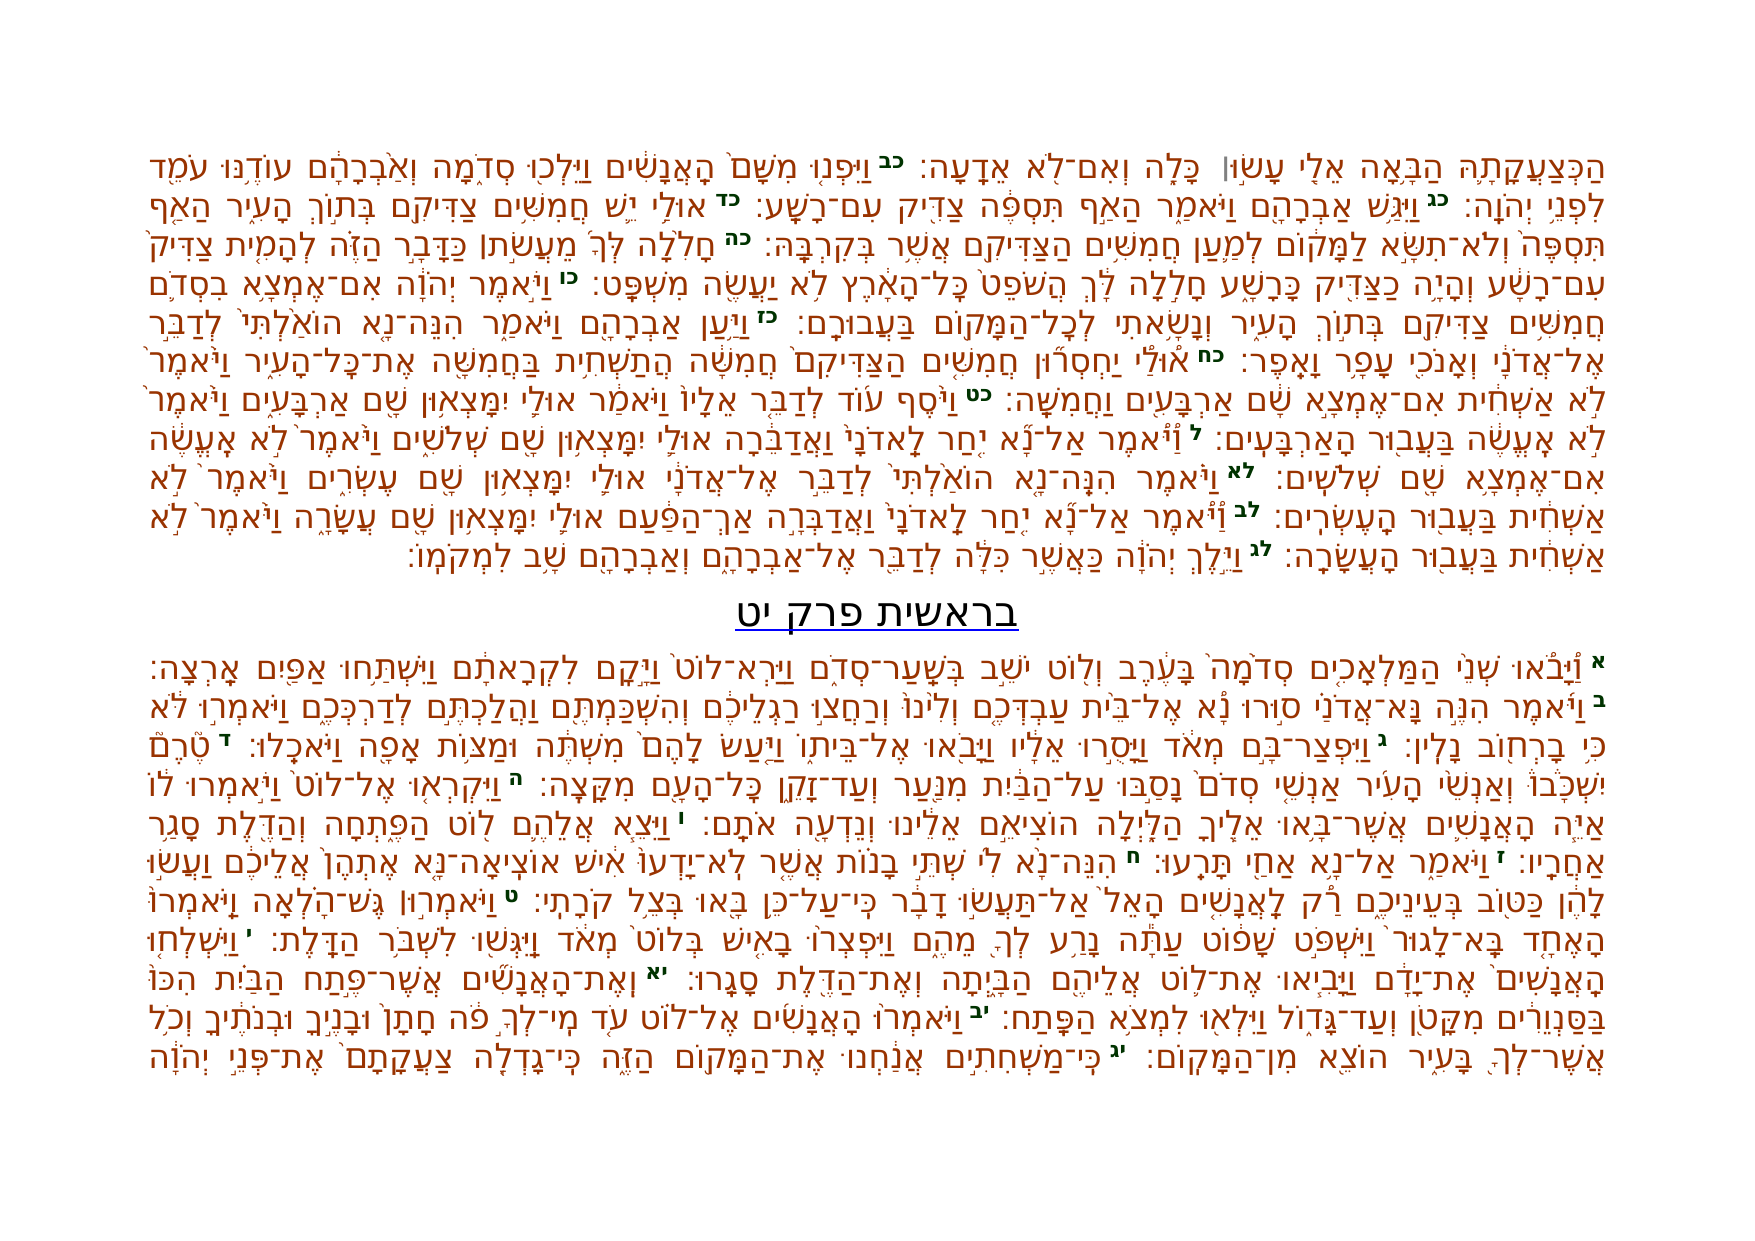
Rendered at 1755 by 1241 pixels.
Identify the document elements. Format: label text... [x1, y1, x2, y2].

text בראשית פרק יט [148, 588, 1606, 636]
text הַכְּצַעֲקָתָ֛הּ הַבָּ֥אָה אֵלַ֖י עָשׂ֣וּ׀ כָּלָ֑ה וְאִם־לֹ֖א אֵדָֽעָה׃ כב וַיִּפְנ֤וּ מִשָּׁם֙ הָֽאֲנָשִׁ֔ים וַיֵּלְכ֖וּ סְדֹ֑מָה וְאַ֨בְרָהָ֔ם עוֹדֶ֥נּוּ עֹמֵ֖ד לִפְנֵ֥י יְהֹוָֽה׃ כג וַיִּגַּ֥שׁ אַבְרָהָ֖ם וַיֹּאמַ֑ר הַאַ֣ף תִּסְפֶּ֔ה צַדִּ֖יק עִם־רָשָֽׁע׃ כד אוּלַ֥י יֵ֛שׁ חֲמִשִּׁ֥ים צַדִּיקִ֖ם בְּת֣וֹךְ הָעִ֑יר הַאַ֤ף תִּסְפֶּה֙ וְלֹא־תִשָּׂ֣א לַמָּק֔וֹם לְמַ֛עַן חֲמִשִּׁ֥ים הַצַּדִּיקִ֖ם אֲשֶׁ֥ר בְּקִרְבָּֽהּ׃ כה חָלִ֨לָה לְּךָ֜ מֵעֲשֹׂ֣ת׀ כַּדָּבָ֣ר הַזֶּ֗ה לְהָמִ֤ית צַדִּיק֙ עִם־רָשָׁ֔ע וְהָיָ֥ה כַצַּדִּ֖יק כָּרָשָׁ֑ע חָלִ֣לָה לָּ֔ךְ הֲשֹׁפֵט֙ כׇּל־הָאָ֔רֶץ לֹ֥א יַעֲשֶׂ֖ה מִשְׁפָּֽט׃ כו וַיֹּ֣אמֶר יְהֹוָ֔ה אִם־אֶמְצָ֥א בִסְדֹ֛ם חֲמִשִּׁ֥ים צַדִּיקִ֖ם בְּת֣וֹךְ הָעִ֑יר וְנָשָׂ֥אתִי לְכׇל־הַמָּק֖וֹם בַּעֲבוּרָֽם׃ כז וַיַּ֥עַן אַבְרָהָ֖ם וַיֹּאמַ֑ר הִנֵּה־נָ֤א הוֹאַ֙לְתִּי֙ לְדַבֵּ֣ר אֶל־אֲדֹנָ֔י וְאָנֹכִ֖י עָפָ֥ר וָאֵֽפֶר׃ כח א֠וּלַ֠י יַחְסְר֞וּן חֲמִשִּׁ֤ים הַצַּדִּיקִם֙ חֲמִשָּׁ֔ה הֲתַשְׁחִ֥ית בַּחֲמִשָּׁ֖ה אֶת־כׇּל־הָעִ֑יר וַיֹּ֙אמֶר֙ לֹ֣א אַשְׁחִ֔ית אִם־אֶמְצָ֣א שָׁ֔ם אַרְבָּעִ֖ים וַחֲמִשָּֽׁה׃ כט וַיֹּ֨סֶף ע֜וֹד לְדַבֵּ֤ר אֵלָיו֙ וַיֹּאמַ֔ר אוּלַ֛י יִמָּצְא֥וּן שָׁ֖ם אַרְבָּעִ֑ים וַיֹּ֙אמֶר֙ לֹ֣א אֶֽעֱשֶׂ֔ה בַּעֲב֖וּר הָאַרְבָּעִֽים׃ ל וַ֠יֹּ֠אמֶר אַל־נָ֞א יִ֤חַר לַֽאדֹנָי֙ וַאֲדַבֵּ֔רָה אוּלַ֛י יִמָּצְא֥וּן שָׁ֖ם שְׁלֹשִׁ֑ים וַיֹּ֙אמֶר֙ לֹ֣א אֶֽעֱשֶׂ֔ה אִם־אֶמְצָ֥א שָׁ֖ם שְׁלֹשִֽׁים׃ לא וַיֹּ֗אמֶר הִנֵּֽה־נָ֤א הוֹאַ֙לְתִּי֙ לְדַבֵּ֣ר אֶל־אֲדֹנָ֔י אוּלַ֛י יִמָּצְא֥וּן שָׁ֖ם עֶשְׂרִ֑ים וַיֹּ֙אמֶר֙ לֹ֣א אַשְׁחִ֔ית בַּעֲב֖וּר הָֽעֶשְׂרִֽים׃ לב וַ֠יֹּ֠אמֶר אַל־נָ֞א יִ֤חַר לַֽאדֹנָי֙ וַאֲדַבְּרָ֣ה אַךְ־הַפַּ֔עַם אוּלַ֛י יִמָּצְא֥וּן שָׁ֖ם עֲשָׂרָ֑ה וַיֹּ֙אמֶר֙ לֹ֣א אַשְׁחִ֔ית בַּעֲב֖וּר הָעֲשָׂרָֽה׃ לג וַיֵּ֣לֶךְ יְהֹוָ֔ה כַּאֲשֶׁ֣ר כִּלָּ֔ה לְדַבֵּ֖ר אֶל־אַבְרָהָ֑ם וְאַבְרָהָ֖ם שָׁ֥ב לִמְקֹמֽוֹ׃ [148, 148, 1606, 575]
text א וַ֠יָּבֹ֠אוּ שְׁנֵ֨י הַמַּלְאָכִ֤ים סְדֹ֙מָה֙ בָּעֶ֔רֶב וְל֖וֹט יֹשֵׁ֣ב בְּשַֽׁעַר־סְדֹ֑ם וַיַּרְא־לוֹט֙ וַיָּ֣קׇם לִקְרָאתָ֔ם וַיִּשְׁתַּ֥חוּ אַפַּ֖יִם אָֽרְצָה׃ ב וַיֹּ֜אמֶר הִנֶּ֣ה נָּא־אֲדֹנַ֗י ס֣וּרוּ נָ֠א אֶל־בֵּ֨ית עַבְדְּכֶ֤ם וְלִ֙ינוּ֙ וְרַחֲצ֣וּ רַגְלֵיכֶ֔ם וְהִשְׁכַּמְתֶּ֖ם וַהֲלַכְתֶּ֣ם לְדַרְכְּכֶ֑ם וַיֹּאמְר֣וּ לֹּ֔א כִּ֥י בָרְח֖וֹב נָלִֽין׃ ג וַיִּפְצַר־בָּ֣ם מְאֹ֔ד וַיָּסֻ֣רוּ אֵלָ֔יו וַיָּבֹ֖אוּ אֶל־בֵּית֑וֹ וַיַּ֤עַשׂ לָהֶם֙ מִשְׁתֶּ֔ה וּמַצּ֥וֹת אָפָ֖ה וַיֹּאכֵֽלוּ׃ ד טֶ֘רֶם֮ יִשְׁכָּ֒בוּ֒ וְאַנְשֵׁ֨י הָעִ֜יר אַנְשֵׁ֤י סְדֹם֙ נָסַ֣בּוּ עַל־הַבַּ֔יִת מִנַּ֖עַר וְעַד־זָקֵ֑ן כׇּל־הָעָ֖ם מִקָּצֶֽה׃ ה וַיִּקְרְא֤וּ אֶל־לוֹט֙ וַיֹּ֣אמְרוּ ל֔וֹ אַיֵּ֧ה הָאֲנָשִׁ֛ים אֲשֶׁר־בָּ֥אוּ אֵלֶ֖יךָ הַלָּ֑יְלָה הוֹצִיאֵ֣ם אֵלֵ֔ינוּ וְנֵדְעָ֖ה אֹתָֽם׃ ו וַיֵּצֵ֧א אֲלֵהֶ֛ם ל֖וֹט הַפֶּ֑תְחָה וְהַדֶּ֖לֶת סָגַ֥ר אַחֲרָֽיו׃ ז וַיֹּאמַ֑ר אַל־נָ֥א אַחַ֖י תָּרֵֽעוּ׃ ח הִנֵּה־נָ֨א לִ֜י שְׁתֵּ֣י בָנ֗וֹת אֲשֶׁ֤ר לֹֽא־יָדְעוּ֙ אִ֔ישׁ אוֹצִֽיאָה־נָּ֤א אֶתְהֶן֙ אֲלֵיכֶ֔ם וַעֲשׂ֣וּ לָהֶ֔ן כַּטּ֖וֹב בְּעֵינֵיכֶ֑ם רַ֠ק לָֽאֲנָשִׁ֤ים הָאֵל֙ אַל־תַּעֲשׂ֣וּ דָבָ֔ר כִּֽי־עַל־כֵּ֥ן בָּ֖אוּ בְּצֵ֥ל קֹרָתִֽי׃ ט וַיֹּאמְר֣וּ׀ גֶּשׁ־הָ֗לְאָה וַיֹּֽאמְרוּ֙ הָאֶחָ֤ד בָּֽא־לָגוּר֙ וַיִּשְׁפֹּ֣ט שָׁפ֔וֹט עַתָּ֕ה נָרַ֥ע לְךָ֖ מֵהֶ֑ם וַיִּפְצְר֨וּ בָאִ֤ישׁ בְּלוֹט֙ מְאֹ֔ד וַֽיִּגְּשׁ֖וּ לִשְׁבֹּ֥ר הַדָּֽלֶת׃ י וַיִּשְׁלְח֤וּ הָֽאֲנָשִׁים֙ אֶת־יָדָ֔ם וַיָּבִ֧יאוּ אֶת־ל֛וֹט אֲלֵיהֶ֖ם הַבָּ֑יְתָה וְאֶת־הַדֶּ֖לֶת סָגָֽרוּ׃ יא וְֽאֶת־הָאֲנָשִׁ֞ים אֲשֶׁר־פֶּ֣תַח הַבַּ֗יִת הִכּוּ֙ בַּסַּנְוֵרִ֔ים מִקָּטֹ֖ן וְעַד־גָּד֑וֹל וַיִּלְא֖וּ לִמְצֹ֥א הַפָּֽתַח׃ יב וַיֹּאמְר֨וּ הָאֲנָשִׁ֜ים אֶל־ל֗וֹט עֹ֚ד מִֽי־לְךָ֣ פֹ֔ה חָתָן֙ וּבָנֶ֣יךָ וּבְנֹתֶ֔יךָ וְכֹ֥ל אֲשֶׁר־לְךָ֖ בָּעִ֑יר הוֹצֵ֖א מִן־הַמָּקֽוֹם׃ יג כִּֽי־מַשְׁחִתִ֣ים אֲנַ֔חְנוּ אֶת־הַמָּק֖וֹם הַזֶּ֑ה כִּֽי־גָדְלָ֤ה צַעֲקָתָם֙ אֶת־פְּנֵ֣י יְהֹוָ֔ה [148, 649, 1606, 1076]
